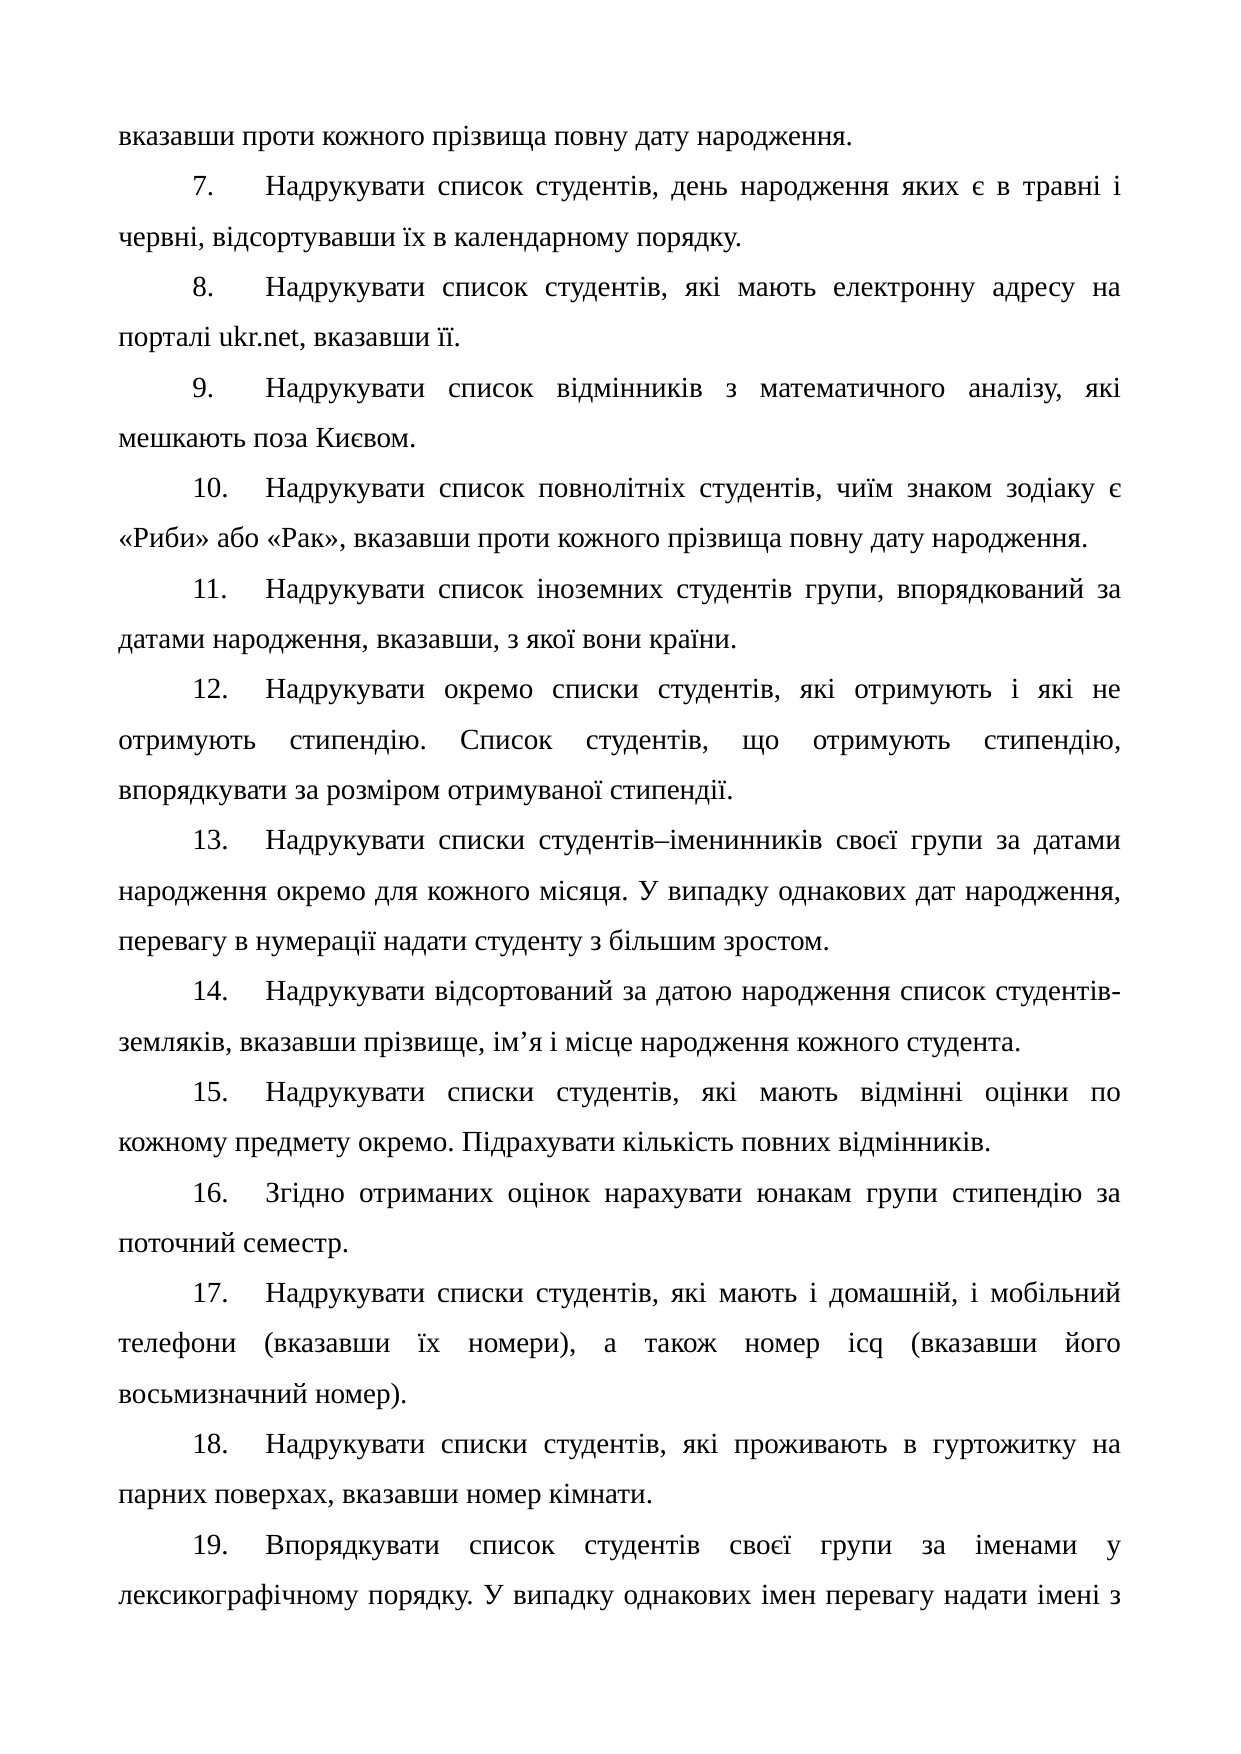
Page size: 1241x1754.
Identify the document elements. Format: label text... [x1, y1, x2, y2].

list Надрукувати список студентів, день народження яких є в травні і червні, відсортувавши їх в календарному порядку. [118, 168, 1122, 252]
list Надрукувати список відмінників з математичного аналізу, які мешкають поза Києвом. [118, 370, 1122, 453]
list Надрукувати списки студентів, які проживають в гуртожитку на парних поверхах, вказавши номер кімнати. [118, 1426, 1122, 1510]
list Надрукувати список студентів, які мають електронну адресу на порталі ukr.net, вказавши її. [118, 269, 1122, 353]
list вказавши проти кожного прізвища повну дату народження. [118, 118, 1122, 152]
list Надрукувати відсортований за датою народження список студентів-земляків, вказавши прізвище, ім’я і місце народження кожного студента. [118, 973, 1122, 1057]
list Згідно отриманих оцінок нарахувати юнакам групи стипендію за поточний семестр. [118, 1175, 1122, 1258]
list Впорядкувати список студентів своєї групи за іменами у лексикографічному порядку. У випадку однакових імен перевагу надати імені з [118, 1527, 1122, 1611]
list Надрукувати списки студентів, які мають відмінні оцінки по кожному предмету окремо. Підрахувати кількість повних відмінників. [118, 1074, 1122, 1158]
list Надрукувати список іноземних студентів групи, впорядкований за датами народження, вказавши, з якої вони країни. [118, 571, 1122, 655]
list Надрукувати списки студентів, які мають і домашній, і мобільний телефони (вказавши їх номери), а також номер icq (вказавши його восьмизначний номер). [118, 1275, 1122, 1409]
list Надрукувати списки студентів–іменинників своєї групи за датами народження окремо для кожного місяця. У випадку однакових дат народження, перевагу в нумерації надати студенту з більшим зростом. [118, 822, 1122, 957]
list Надрукувати окремо списки студентів, які отримують і які не отримують стипендію. Список студентів, що отримують стипендію, впорядкувати за розміром отримуваної стипендії. [118, 672, 1122, 806]
list Надрукувати список повнолітніх студентів, чиїм знаком зодіаку є «Риби» або «Рак», вказавши проти кожного прізвища повну дату народження. [118, 470, 1122, 554]
